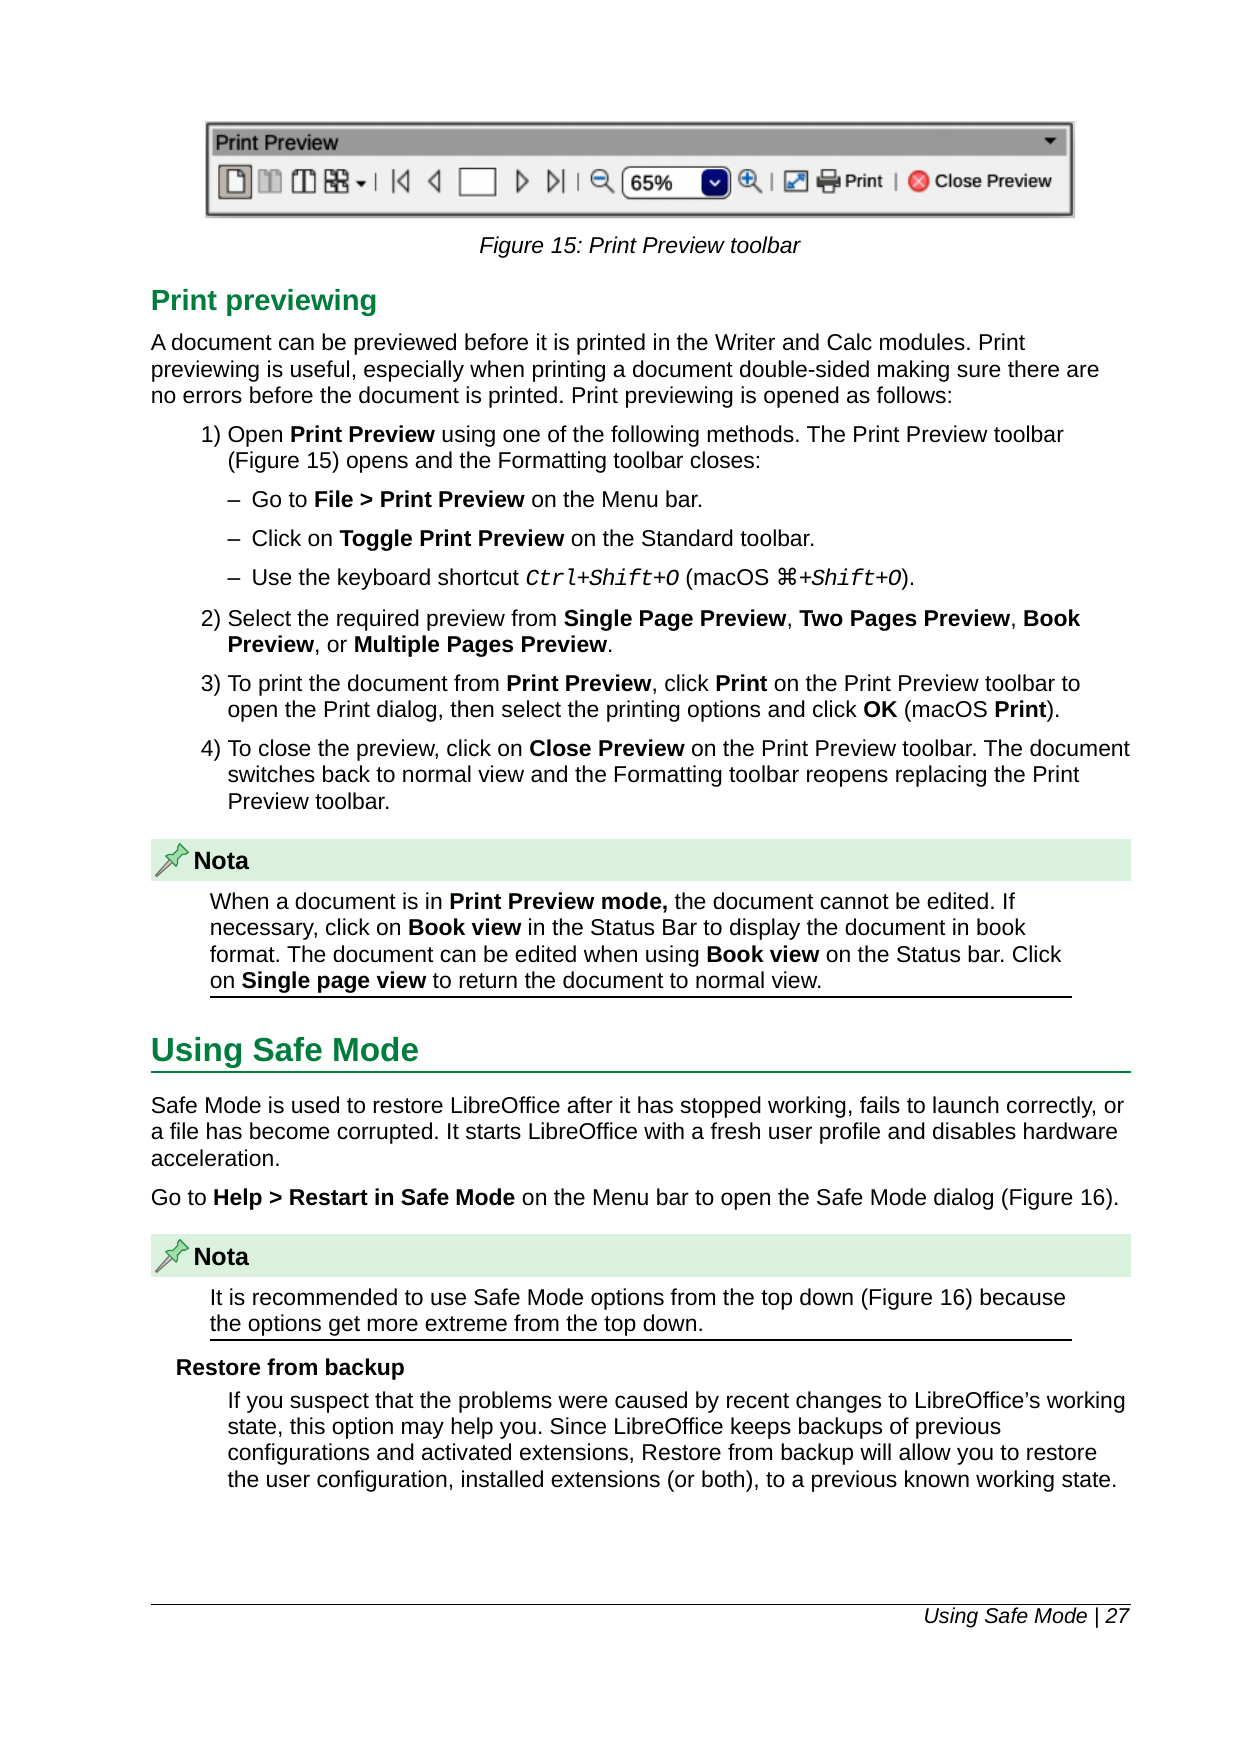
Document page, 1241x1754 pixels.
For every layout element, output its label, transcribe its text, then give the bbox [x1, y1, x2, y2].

text If you suspect that the problems were caused by recent changes to LibreOffice’s working state, this option may help you. Since LibreOffice keeps backups of previous configurations and activated extensions, Restore from backup will allow you to restore the user configuration, installed extensions (or both), to a previous known working state. [227, 1387, 1131, 1492]
picture [205, 121, 1077, 220]
list Use the keyboard shortcut Ctrl+Shift+O (macOS ⌘+Shift+O). [227, 564, 1131, 592]
list Go to File > Print Preview on the Menu bar. [227, 486, 1131, 512]
text It is recommended to use Safe Mode options from the top down (Figure 16) because the options get more extreme from the top down. [209, 1284, 1072, 1341]
list Select the required preview from Single Page Preview, Two Pages Preview, Book Preview, or Multiple Pages Preview. [227, 604, 1131, 657]
text When a document is in Print Preview mode, the document cannot be edited. If necessary, click on Book view in the Status Bar to display the document in book format. The document can be edited when using Book view on the Status bar. Click on Single page view to return the document to normal view. [209, 888, 1072, 998]
list Open Print Preview using one of the following methods. The Print Preview toolbar (Figure 15) opens and the Formatting toolbar closes: [227, 421, 1131, 473]
list A document can be previewed before it is printed in the Writer and Calc modules. Print previewing is useful, especially when printing a document double-sided making sure there are no errors before the document is printed. Print previewing is opened as follows: [151, 329, 1131, 408]
subtitle Print previewing [151, 283, 1131, 317]
text Figure 15: Print Preview toolbar [205, 232, 1077, 258]
list To print the document from Print Preview, click Print on the Print Preview toolbar to open the Print dialog, then select the printing options and click OK (macOS Print). [227, 670, 1131, 722]
text Go to Help > Restart in Safe Mode on the Menu bar to open the Safe Mode dialog (Figure 16). [151, 1183, 1131, 1210]
subtitle Using Safe Mode [151, 1029, 1131, 1071]
subtitle Nota [193, 839, 1131, 881]
list To close the preview, click on Close Preview on the Print Preview toolbar. The document switches back to normal view and the Formatting toolbar reopens replacing the Print Preview toolbar. [227, 735, 1131, 814]
text Safe Mode is used to restore LibreOffice after it has stopped working, fails to launch correctly, or a file has become corrupted. It starts LibreOffice with a fresh user profile and disables hardware acceleration. [151, 1092, 1131, 1171]
text Restore from backup [176, 1354, 1131, 1380]
list Click on Toggle Print Preview on the Standard toolbar. [227, 525, 1131, 551]
subtitle Nota [151, 1234, 1131, 1277]
